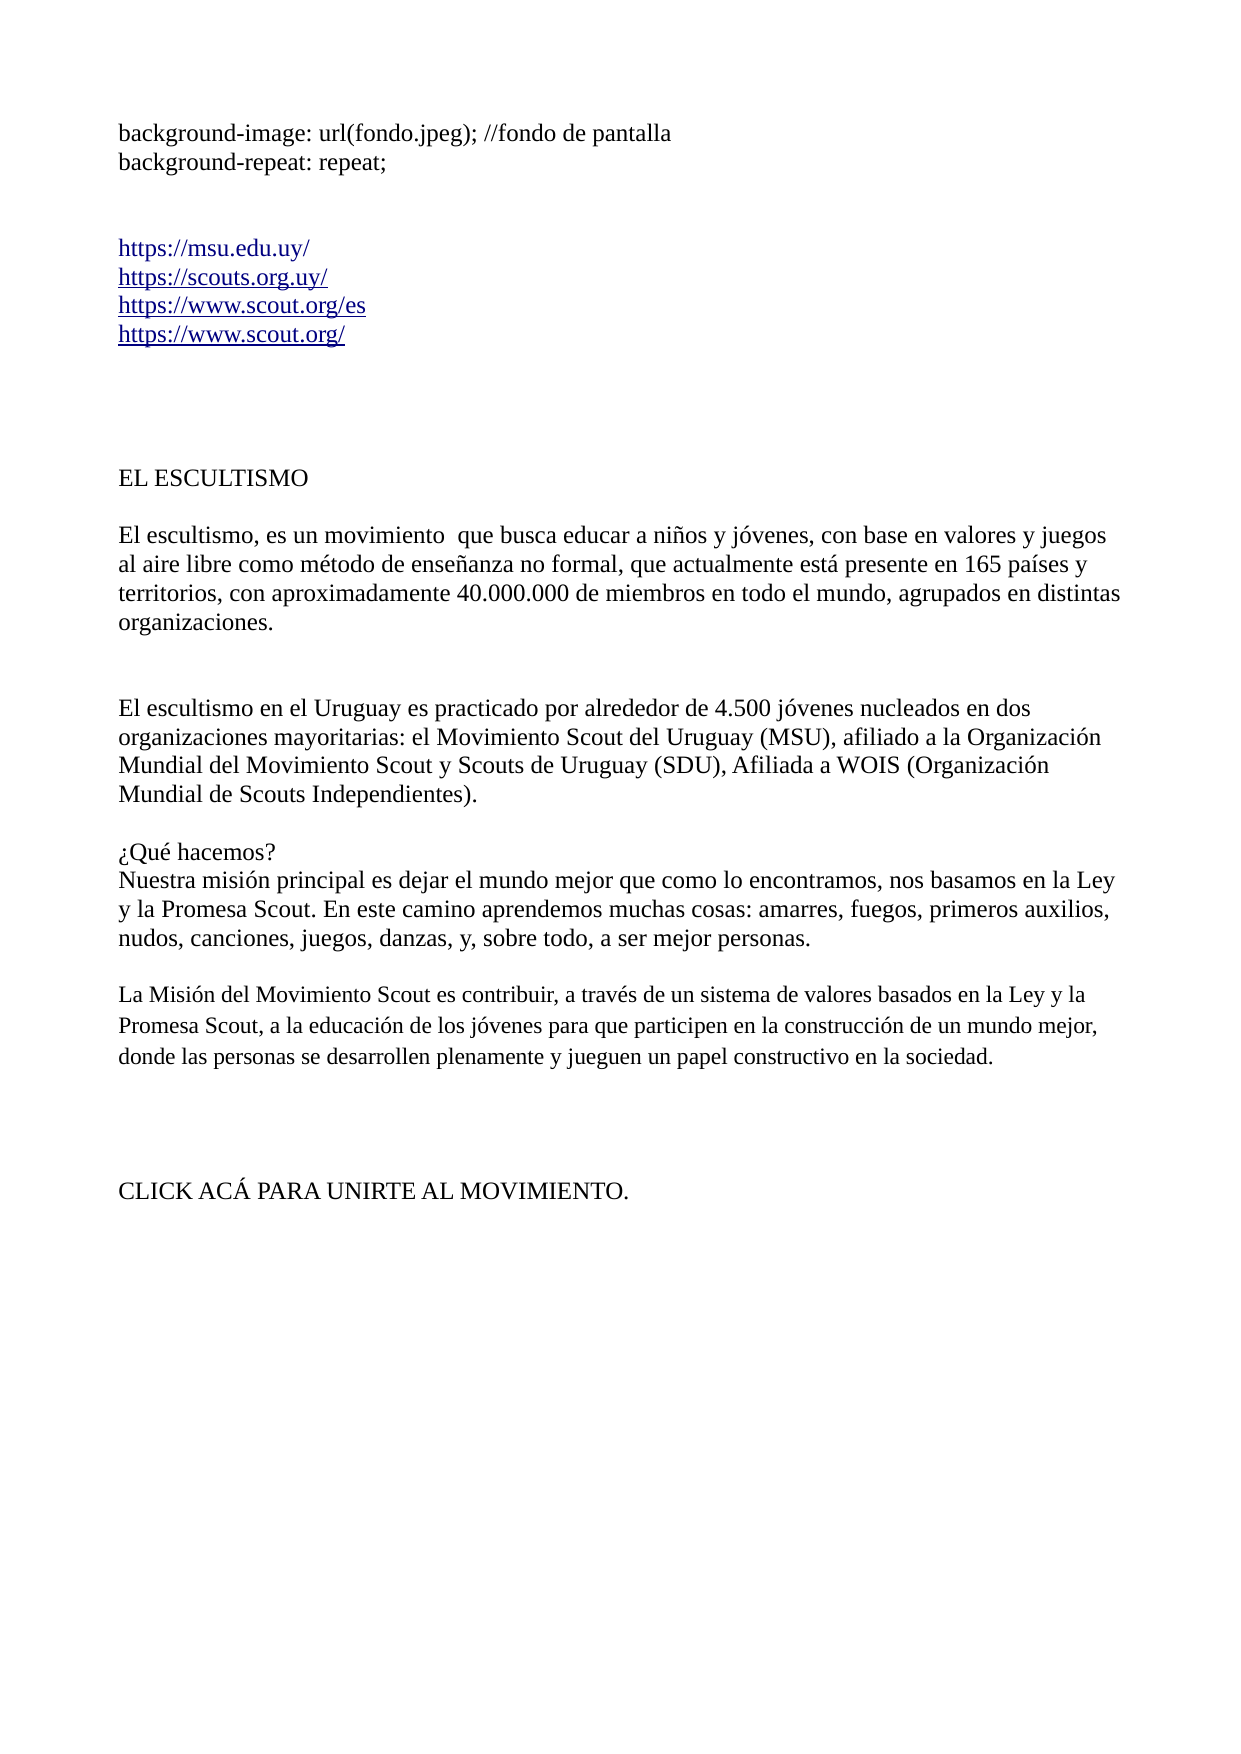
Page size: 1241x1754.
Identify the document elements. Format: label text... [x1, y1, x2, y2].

text https://www.scout.org/es [118, 291, 1122, 319]
text Nuestra misión principal es dejar el mundo mejor que como lo encontramos, nos basamos en la Ley y la Promesa Scout. En este camino aprendemos muchas cosas: amarres, fuegos, primeros auxilios, nudos, canciones, juegos, danzas, y, sobre todo, a ser mejor personas. [118, 866, 1122, 952]
text https://www.scout.org/ [118, 319, 1122, 348]
text https://scouts.org.uy/ [118, 262, 1122, 291]
text CLICK ACÁ PARA UNIRTE AL MOVIMIENTO. [118, 1176, 1122, 1205]
text La Misión del Movimiento Scout es contribuir, a través de un sistema de valores basados en la Ley y la Promesa Scout, a la educación de los jóvenes para que participen en la construcción de un mundo mejor, donde las personas se desarrollen plenamente y jueguen un papel constructivo en la sociedad. [118, 981, 1122, 1069]
text https://msu.edu.uy/ [118, 233, 1122, 262]
text background-repeat: repeat; [118, 147, 1122, 176]
text background-image: url(fondo.jpeg); //fondo de pantalla [118, 118, 1122, 147]
text EL ESCULTISMO [118, 463, 1122, 492]
text El escultismo en el Uruguay es practicado por alrededor de 4.500 jóvenes nucleados en dos organizaciones mayoritarias: el Movimiento Scout del Uruguay (MSU), afiliado a la Organización Mundial del Movimiento Scout y Scouts de Uruguay (SDU), Afiliada a WOIS (Organización Mundial de Scouts Independientes). [118, 693, 1122, 808]
text El escultismo, es un movimiento que busca educar a niños y jóvenes, con base en valores y juegos al aire libre como método de enseñanza no formal, que actualmente está presente en 165 países y territorios, con aproximadamente 40.000.000 de miembros en todo el mundo, agrupados en distintas organizaciones. [118, 521, 1122, 636]
text ¿Qué hacemos? [118, 837, 1122, 866]
